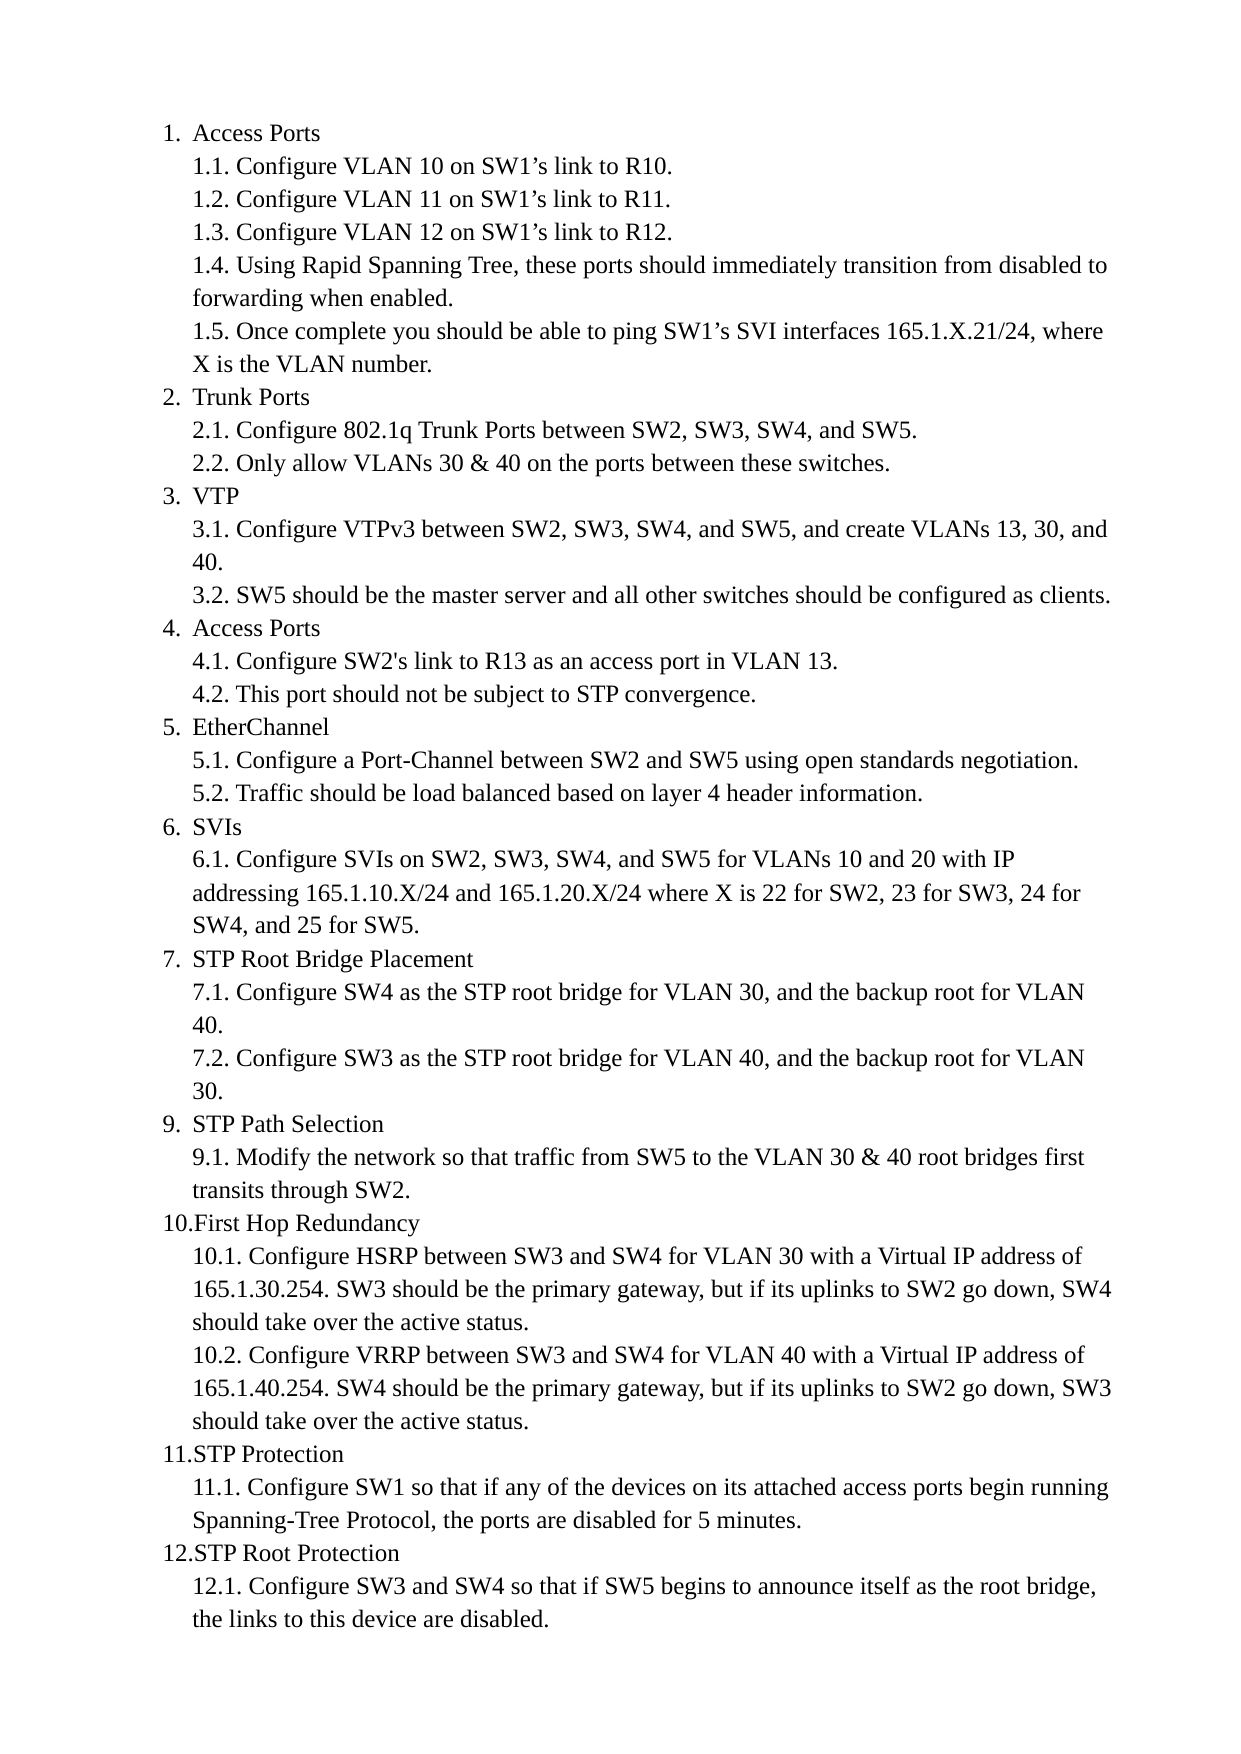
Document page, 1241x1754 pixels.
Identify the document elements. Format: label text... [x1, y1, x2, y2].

list SVIs 6.1. Configure SVIs on SW2, SW3, SW4, and SW5 for VLANs 10 and 20 with IP addressing 165.1.10.X/24 and 165.1.20.X/24 where X is 22 for SW2, 23 for SW3, 24 for SW4, and 25 for SW5. [162, 812, 1122, 939]
list Access Ports 4.1. Configure SW2's link to R13 as an access port in VLAN 13. 4.2. This port should not be subject to STP convergence. [162, 613, 1122, 708]
list EtherChannel 5.1. Configure a Port-Channel between SW2 and SW5 using open standards negotiation. 5.2. Traffic should be load balanced based on layer 4 header information. [162, 712, 1122, 807]
list First Hop Redundancy 10.1. Configure HSRP between SW3 and SW4 for VLAN 30 with a Virtual IP address of 165.1.30.254. SW3 should be the primary gateway, but if its uplinks to SW2 go down, SW4 should take over the active status. 10.2. Configure VRRP between SW3 and SW4 for VLAN 40 with a Virtual IP address of 165.1.40.254. SW4 should be the primary gateway, but if its uplinks to SW2 go down, SW3 should take over the active status. [162, 1208, 1122, 1435]
list STP Path Selection 9.1. Modify the network so that traffic from SW5 to the VLAN 30 & 40 root bridges first transits through SW2. [162, 1109, 1122, 1203]
list Access Ports 1.1. Configure VLAN 10 on SW1’s link to R10. 1.2. Configure VLAN 11 on SW1’s link to R11. 1.3. Configure VLAN 12 on SW1’s link to R12. 1.4. Using Rapid Spanning Tree, these ports should immediately transition from disabled to forwarding when enabled. 1.5. Once complete you should be able to ping SW1’s SVI interfaces 165.1.X.21/24, where X is the VLAN number. [162, 118, 1122, 378]
list STP Protection 11.1. Configure SW1 so that if any of the devices on its attached access ports begin running Spanning-Tree Protocol, the ports are disabled for 5 minutes. [162, 1439, 1122, 1534]
list STP Root Protection 12.1. Configure SW3 and SW4 so that if SW5 begins to announce itself as the root bridge, the links to this device are disabled. [162, 1538, 1122, 1633]
list Trunk Ports 2.1. Configure 802.1q Trunk Ports between SW2, SW3, SW4, and SW5. 2.2. Only allow VLANs 30 & 40 on the ports between these switches. [162, 382, 1122, 477]
list VTP 3.1. Configure VTPv3 between SW2, SW3, SW4, and SW5, and create VLANs 13, 30, and 40. 3.2. SW5 should be the master server and all other switches should be configured as clients. [162, 481, 1122, 609]
list STP Root Bridge Placement 7.1. Configure SW4 as the STP root bridge for VLAN 30, and the backup root for VLAN 40. 7.2. Configure SW3 as the STP root bridge for VLAN 40, and the backup root for VLAN 30. [162, 944, 1122, 1104]
